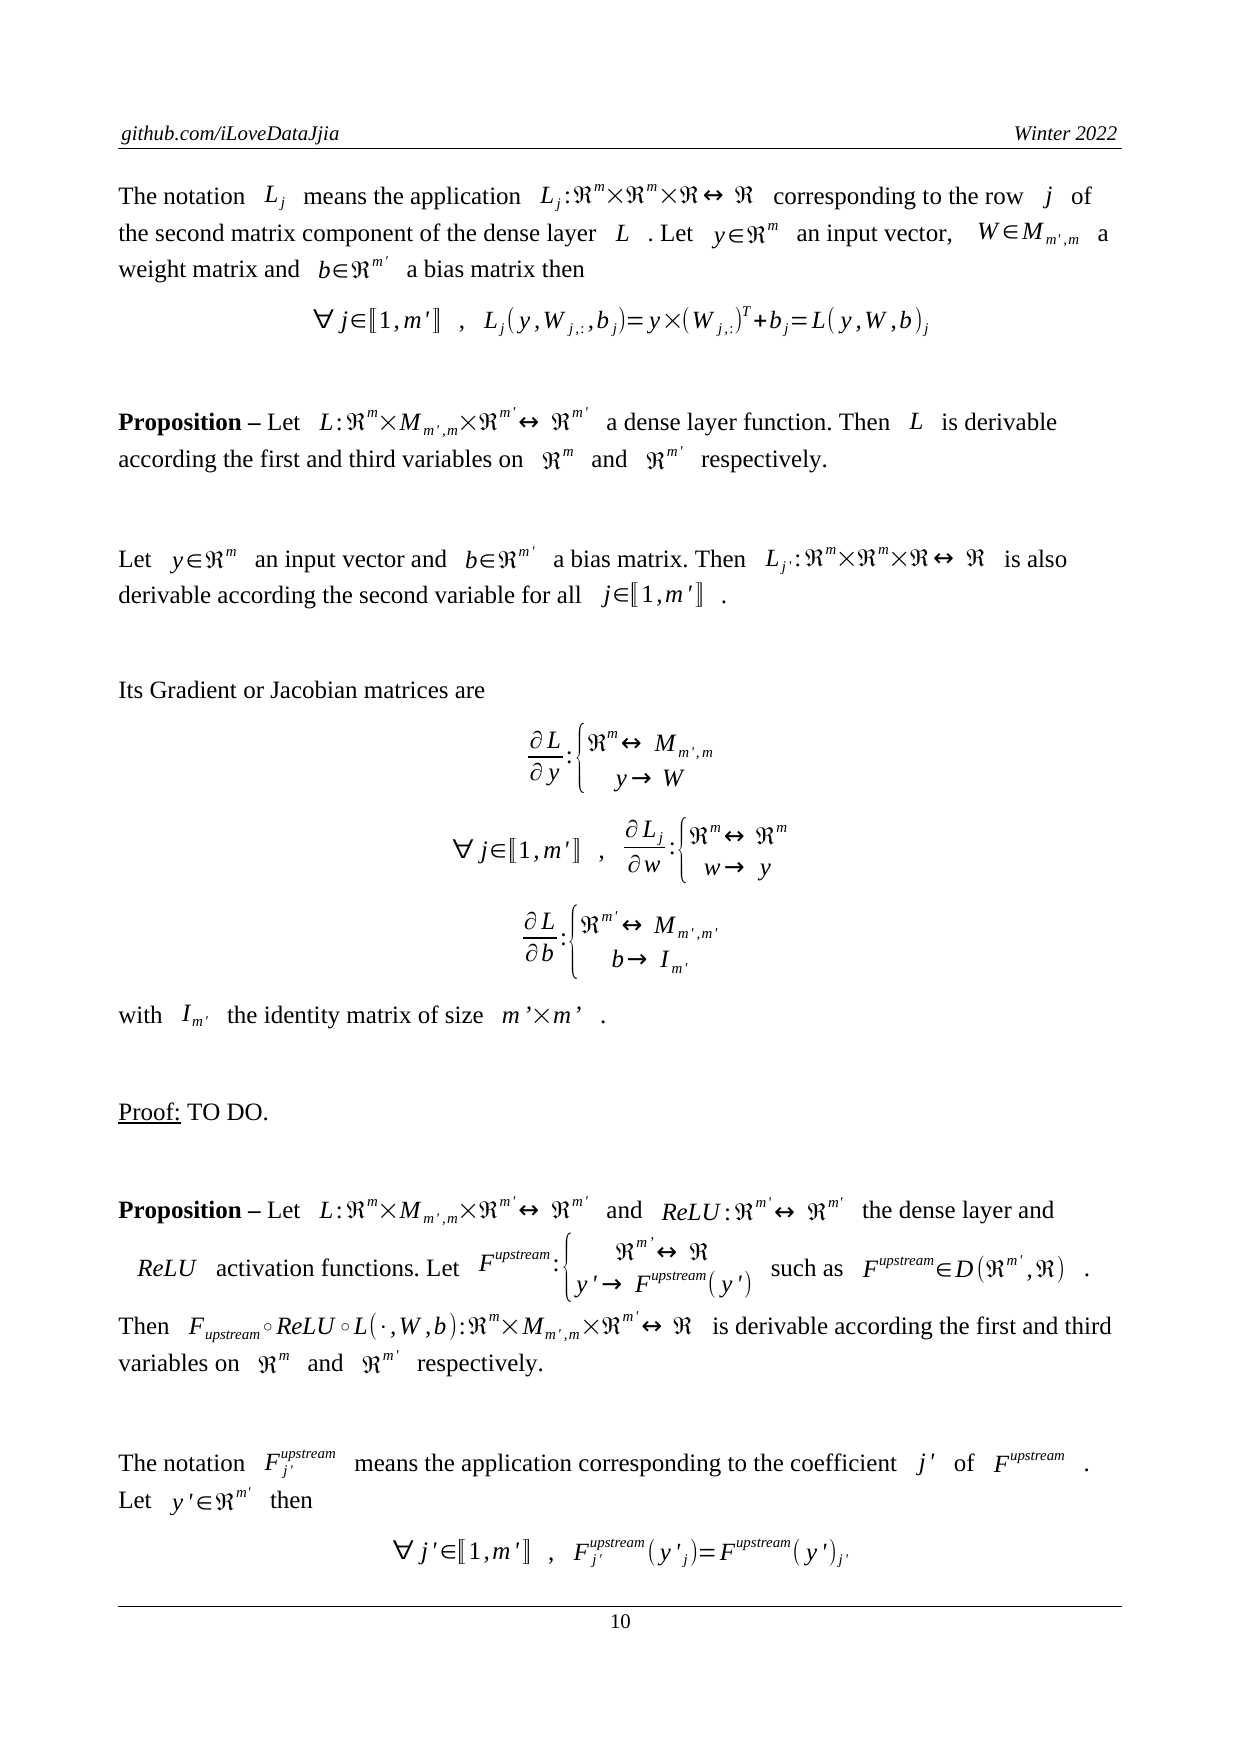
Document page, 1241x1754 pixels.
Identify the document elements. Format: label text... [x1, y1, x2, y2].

text , [118, 814, 1122, 885]
text , [118, 1534, 1122, 1569]
text Proof: TO DO. [118, 1097, 1122, 1126]
text Proposition – Letandthe dense layer andactivation functions. Letsuch as. Thenis derivable according the first and third variables onandrespectively. [118, 1192, 1122, 1378]
text withthe identity matrix of size. [118, 999, 1122, 1031]
text The notationmeans the applicationcorresponding to the rowof the second matrix component of the dense layer. Letan input vector, a weight matrix anda bias matrix then [118, 178, 1122, 284]
text Its Gradient or Jacobian matrices are [118, 675, 1122, 704]
text Proposition – Leta dense layer function. Thenis derivable according the first and third variables onandrespectively. [118, 404, 1122, 474]
text The notationmeans the application corresponding to the coefficientof. Letthen [118, 1445, 1122, 1515]
text Letan input vector anda bias matrix. Thenis also derivable according the second variable for all. [118, 541, 1122, 609]
text , [118, 303, 1122, 337]
